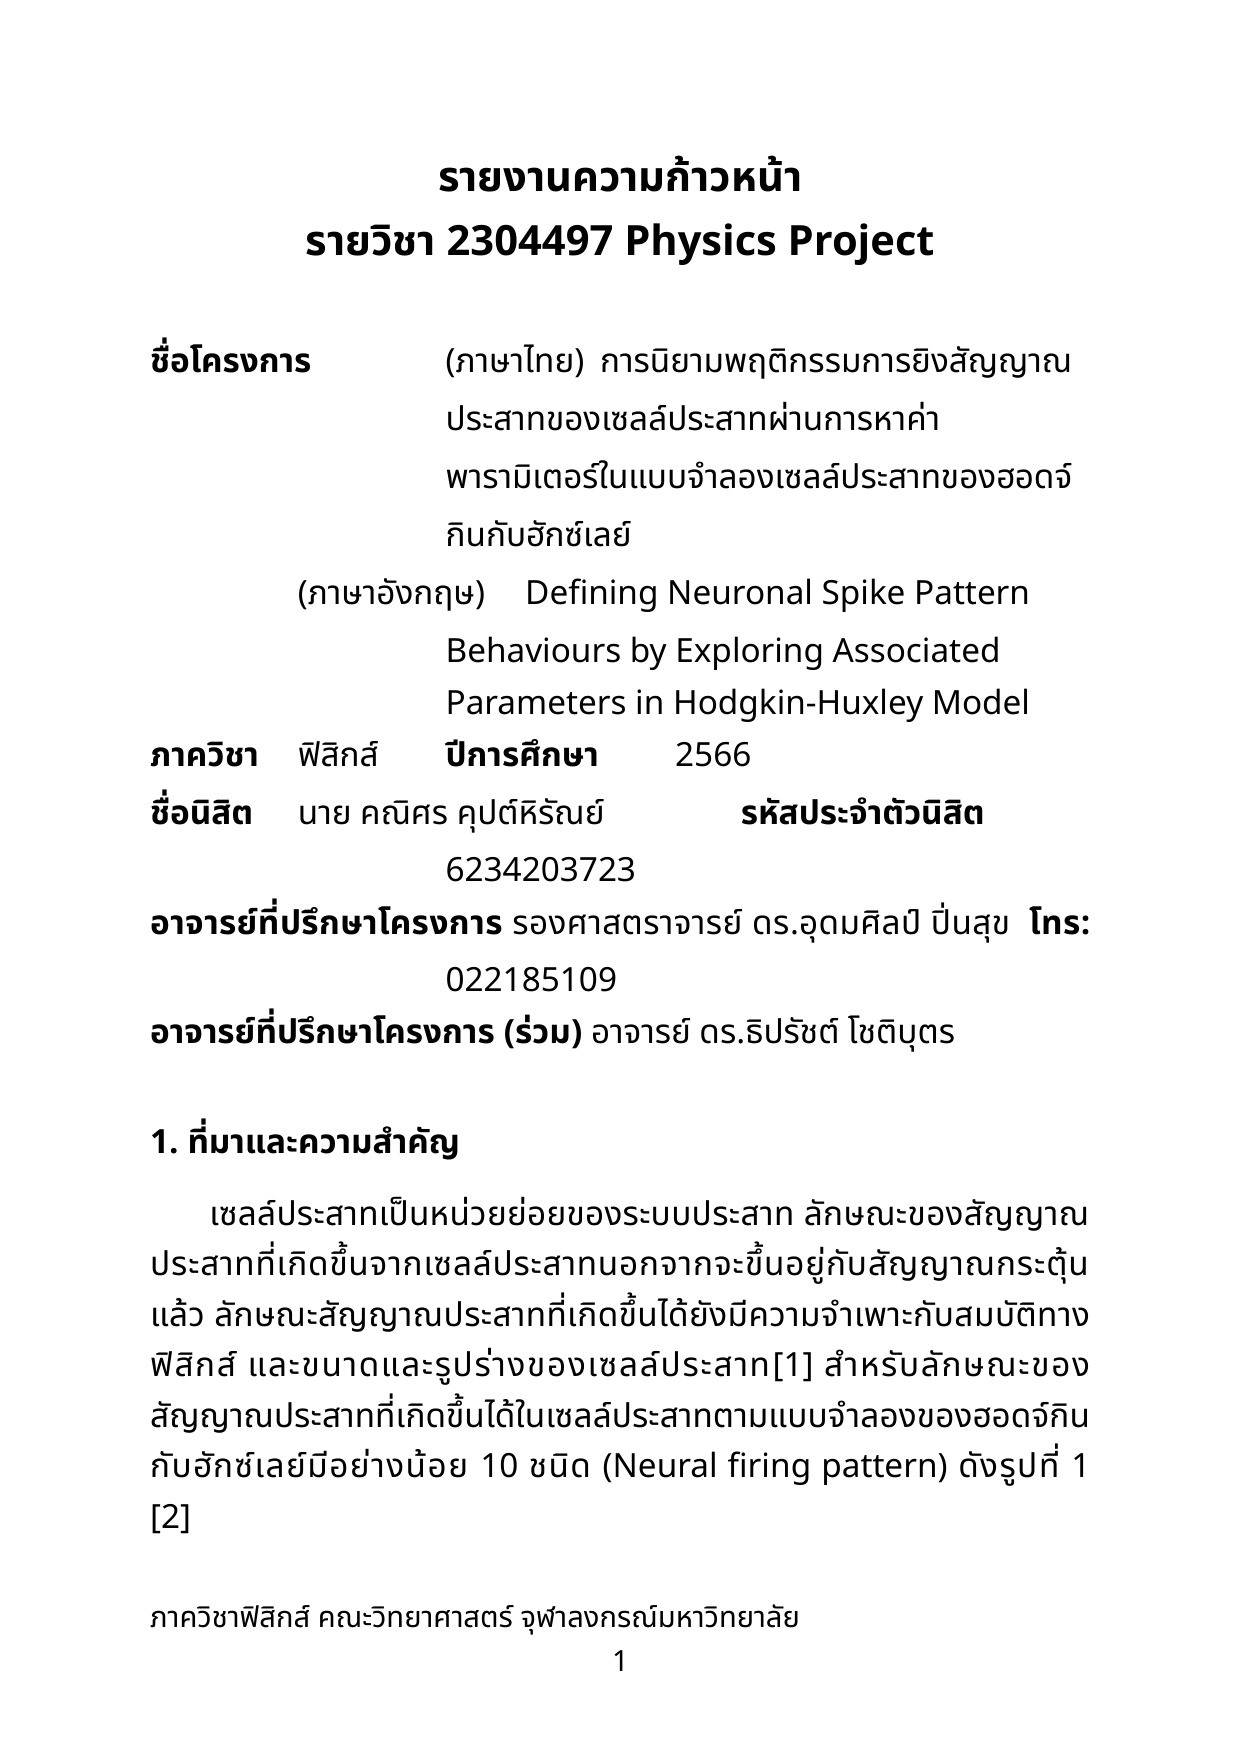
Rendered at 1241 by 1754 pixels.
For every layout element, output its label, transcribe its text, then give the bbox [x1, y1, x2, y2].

text ชื่อนิสิต นาย คณิศร คุปต์หิรัณย์ รหัสประจำตัวนิสิต 6234203723 [150, 789, 1090, 892]
text อาจารย์ที่ปรึกษาโครงการ รองศาสตราจารย์ ดร.อุดมศิลป์ ปิ่นสุข โทร: 022185109 [150, 898, 1090, 1001]
text เซลล์ประสาทเป็นหน่วยย่อยของระบบประสาท ลักษณะของสัญญาณประสาทที่เกิดขึ้นจากเซลล์ประสาทนอกจากจะขึ้นอยู่กับสัญญาณกระตุ้นแล้ว ลักษณะสัญญาณประสาทที่เกิดขึ้นได้ยังมีความจำเพาะกับสมบัติทางฟิสิกส์ และขนาดและรูปร่างของเซลล์ประสาท[1] สำหรับลักษณะของสัญญาณประสาทที่เกิดขึ้นได้ในเซลล์ประสาทตามแบบจำลองของฮอดจ์กินกับฮักซ์เลย์มีอย่างน้อย 10 ชนิด (Neural firing pattern) ดังรูปที่ 1 [2] [150, 1190, 1090, 1538]
text 1. ที่มาและความสำคัญ [150, 1118, 1090, 1169]
text (ภาษาอังกฤษ) Defining Neuronal Spike Pattern Behaviours by Exploring Associated Parameters in Hodgkin-Huxley Model [150, 569, 1090, 724]
text ภาควิชา ฟิสิกส์ ปีการศึกษา 2566 [150, 731, 1090, 782]
text รายวิชา 2304497 Physics Project [150, 211, 1090, 274]
text รายงานความก้าวหน้า [150, 148, 1090, 211]
text ชื่อโครงการ (ภาษาไทย) การนิยามพฤติกรรมการยิงสัญญาณประสาทของเซลล์ประสาทผ่านการหาค่าพารามิเตอร์ในแบบจำลองเซลล์ประสาทของฮอดจ์กินกับฮักซ์เลย์ [150, 337, 1090, 562]
text อาจารย์ที่ปรึกษาโครงการ (ร่วม) อาจารย์ ดร.ธิปรัชต์ โชติบุตร [150, 1008, 1090, 1059]
